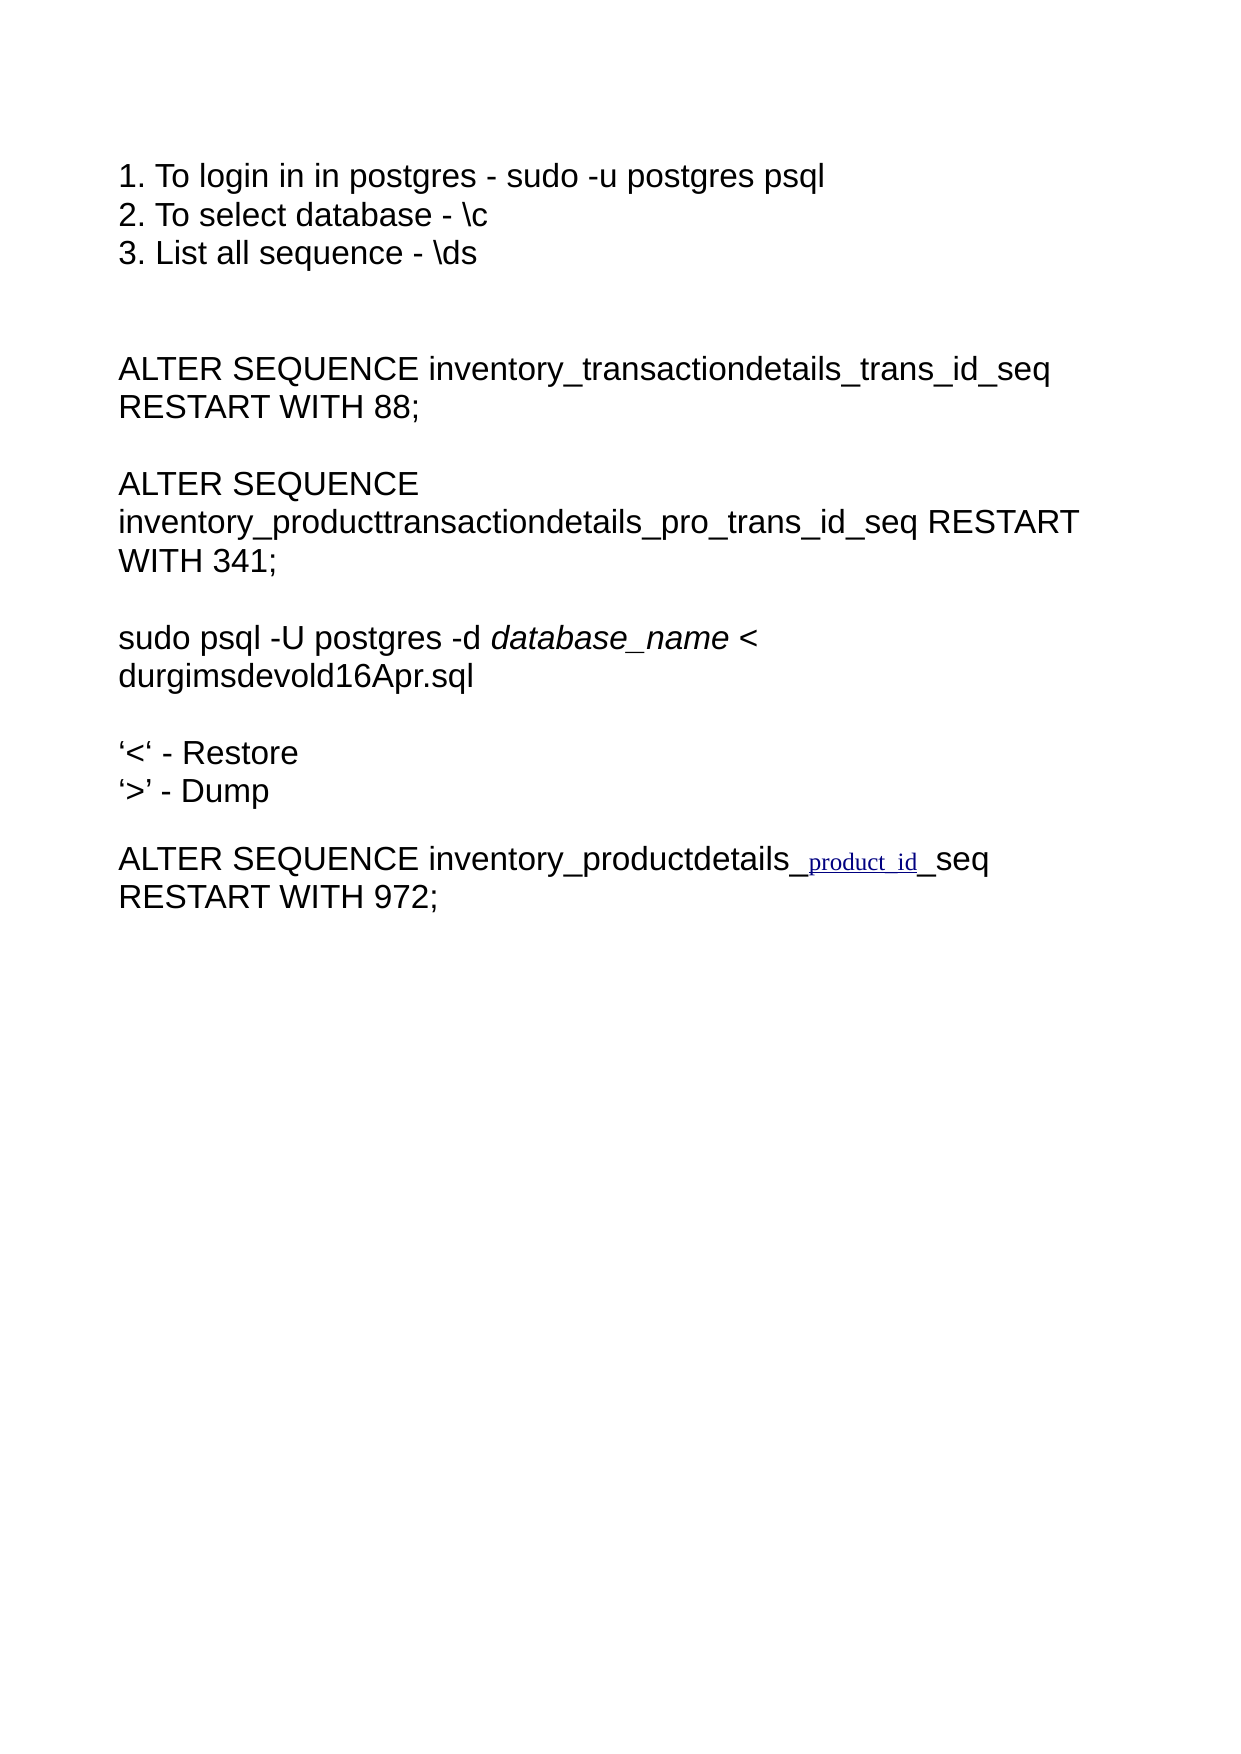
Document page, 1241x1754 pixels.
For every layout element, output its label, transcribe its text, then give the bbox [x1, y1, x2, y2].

text ALTER SEQUENCE inventory_transactiondetails_trans_id_seq RESTART WITH 88; [118, 349, 1122, 426]
text 3. List all sequence - \ds [118, 233, 1122, 272]
text 2. To select database - \c [118, 195, 1122, 233]
text ‘<‘ - Restore [118, 733, 1122, 772]
text sudo psql -U postgres -d database_name < durgimsdevold16Apr.sql [118, 618, 1122, 695]
text 1. To login in in postgres - sudo -u postgres psql [118, 157, 1122, 195]
text ALTER SEQUENCE inventory_productdetails_product_id_seq RESTART WITH 972; [118, 839, 1122, 916]
text ALTER SEQUENCE inventory_producttransactiondetails_pro_trans_id_seq RESTART WITH 341; [118, 464, 1122, 579]
text ‘>’ - Dump [118, 772, 1122, 810]
